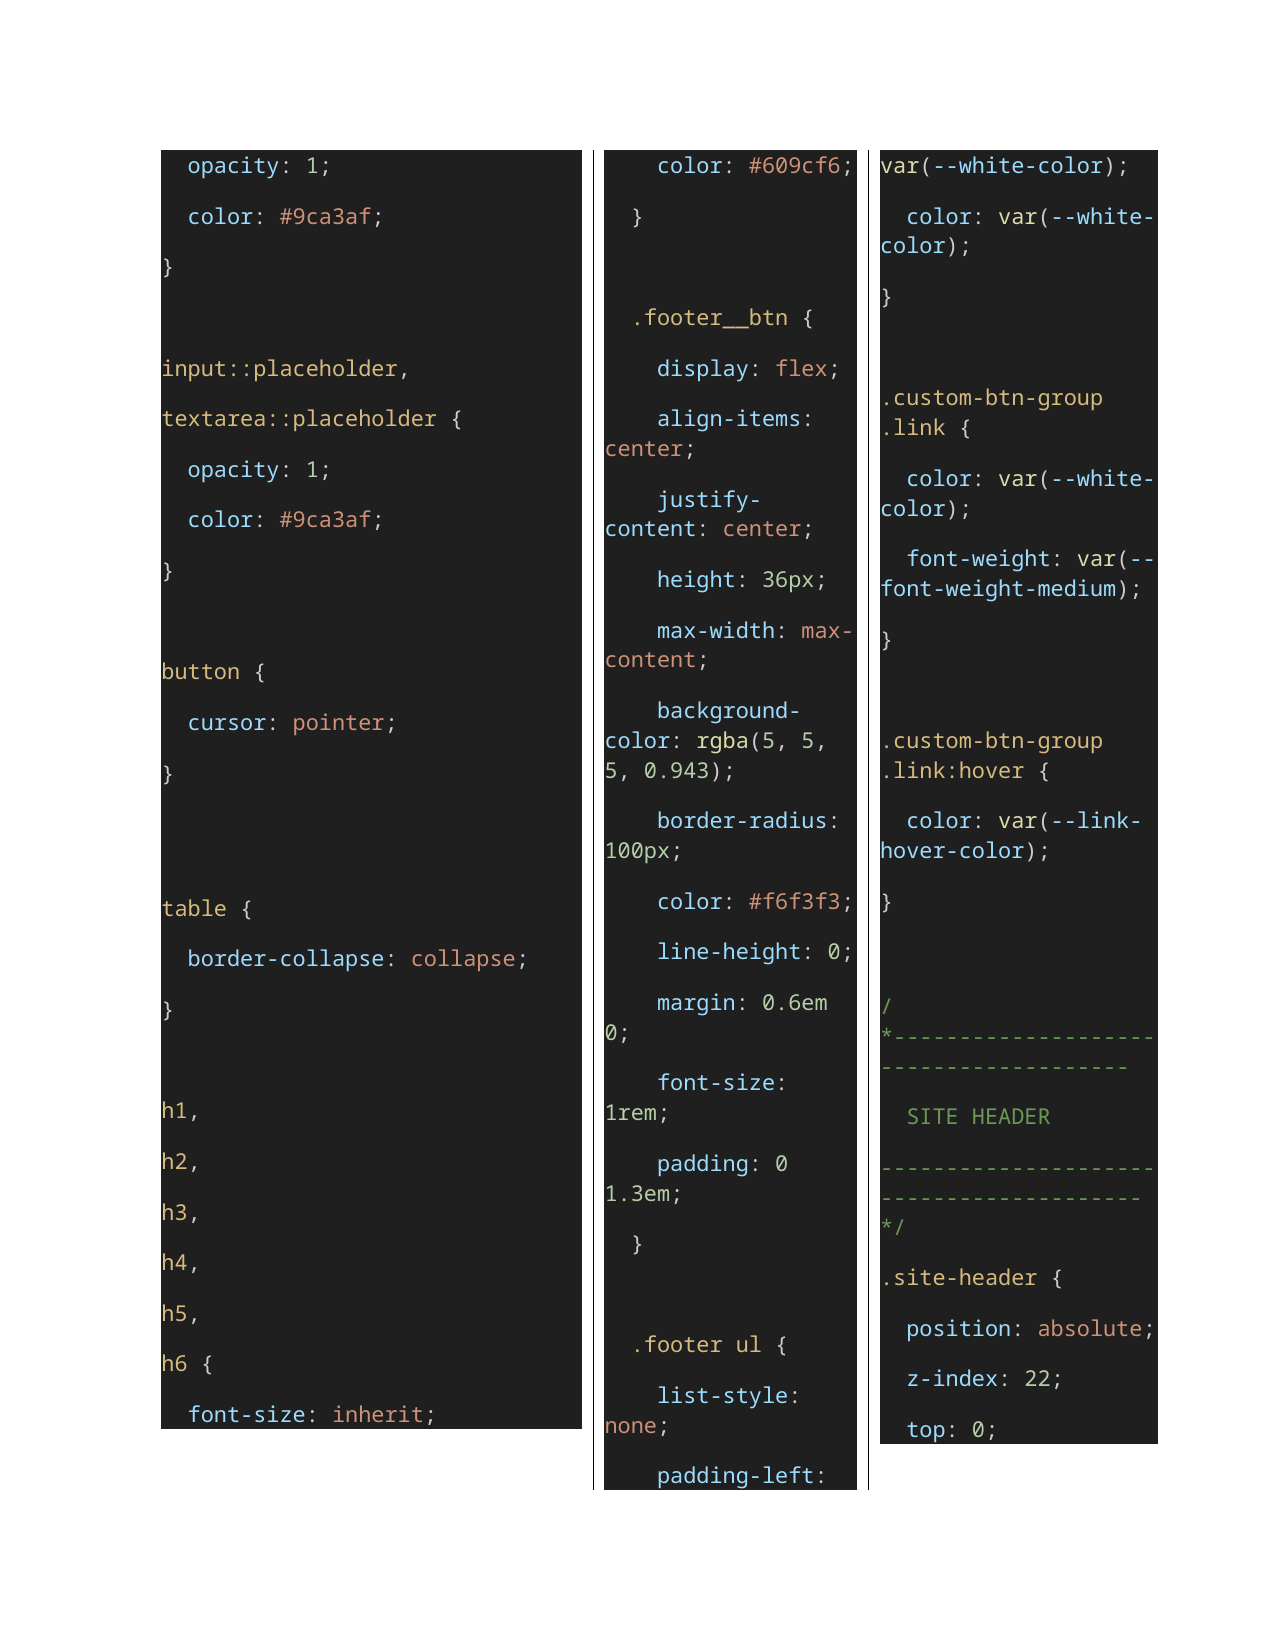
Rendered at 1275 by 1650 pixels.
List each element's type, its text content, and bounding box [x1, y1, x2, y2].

table_header #tailwind.css *, ::before, ::after { box-sizing: border-box; } html { -moz-tab-size: 4; -o-tab-size: 4; tab-size: 4; } html { line-height: 1.15; -webkit-text-size-adjust: 100%; } body { margin: 0; } body { font-family: system-ui, -apple-system, 'Segoe UI', Roboto, Helvetica, Arial, sans-serif, 'Apple Color Emoji', 'Segoe UI Emoji'; } hr { height: 0; color: inherit; } abbr[title] { -webkit-text-decoration: underline dotted; text-decoration: underline dotted; } b, strong { font-weight: bolder; } code, kbd, samp, pre { font-family: ui-monospace, SFMono-Regular, Consolas, 'Liberation Mono', Menlo, monospace; font-size: 1em; } small { font-size: 80%; } sub, sup { font-size: 75%; line-height: 0; position: relative; vertical-align: baseline; } sub { bottom: -0.25em; } sup { top: -0.5em; } table { text-indent: 0; border-color: inherit; } button, input, optgroup, select, textarea { font-family: inherit; font-size: 100%; line-height: 1.15; margin: 0; } button, select { text-transform: none; } button, [type='button'], [type='submit'] { -webkit-appearance: button; } legend { padding: 0; } progress { vertical-align: baseline; } summary { display: list-item; } blockquote, dl, dd, h1, h2, h3, h4, h5, h6, hr, figure, p, pre { margin: 0; } button { background-color: transparent; background-image: none; } fieldset { margin: 0; padding: 0; } ol, ul { list-style: none; margin: 0; padding: 0; } html { font-family: ui-sans-serif, system-ui, -apple-system, BlinkMacSystemFont, "Segoe UI", Roboto, "Helvetica Neue", Arial, "Noto Sans", sans-serif, "Apple Color Emoji", "Segoe UI Emoji", "Segoe UI Symbol", "Noto Color Emoji"; line-height: 1.5; } body { font-family: inherit; line-height: inherit; } *, ::before, ::after { box-sizing: border-box; border-width: 0; border-style: solid; border-color: currentColor; } hr { border-top-width: 1px; } img { border-style: solid; } textarea { resize: vertical; } input::-moz-placeholder, textarea::-moz-placeholder { opacity: 1; color: #9ca3af; } input:-ms-input-placeholder, textarea:-ms-input-placeholder { opacity: 1; color: #9ca3af; } input::placeholder, textarea::placeholder { opacity: 1; color: #9ca3af; } button { cursor: pointer; } table { border-collapse: collapse; } h1, h2, h3, h4, h5, h6 { font-size: inherit; font-weight: inherit; } a { color: inherit; text-decoration: inherit; } button, input, optgroup, select, textarea { padding: 0; line-height: inherit; color: inherit; } pre, code, kbd, samp { font-family: ui-monospace, SFMono-Regular, Menlo, Monaco, Consolas, "Liberation Mono", "Courier New", monospace; } img, svg, video, canvas, audio, iframe, embed, object { display: block; vertical-align: middle; } img, video { max-width: 100%; height: auto; } [hidden] { display: none; } *, ::before, ::after { --tw-border-opacity: 1; border-color: rgba(229, 231, 235, var(--tw-border-opacity)); } .container { width: 100%; } @media (min-width: 640px) { .container { max-width: 640px; } } @media (min-width: 768px) { .container { max-width: 768px; } } @media (min-width: 1024px) { .container { max-width: 1024px; } } @media (min-width: 1280px) { .container { max-width: 1280px; } } @media (min-width: 1536px) { .container { max-width: 1536px; } } .fixed { position: fixed; } .absolute { position: absolute; } .relative { position: relative; } .bottom-0 { bottom: 0px; } .left-0 { left: 0px; } .m-5 { margin: 1.25rem; } .mx-4 { margin-left: 1rem; margin-right: 1rem; } .mx-auto { margin-left: auto; margin-right: auto; } .mt-5 { margin-top: 1.25rem; } .mr-3 { margin-right: 0.75rem; } .mr-4 { margin-right: 1rem; } .mr-6 { margin-right: 1.5rem; } .mr-8 { margin-right: 2rem; } .mb-1 { margin-bottom: 0.25rem; } .mb-2 { margin-bottom: 0.5rem; } .mb-3 { margin-bottom: 0.75rem; } .mb-4 { margin-bottom: 1rem; } .mb-5 { margin-bottom: 1.25rem; } .mb-6 { margin-bottom: 1.5rem; } .mb-10 { margin-bottom: 2.5rem; } .mb-16 { margin-bottom: 4rem; } .ml-3 { margin-left: 0.75rem; } .block { display: block; } .inline-block { display: inline-block; } .flex { display: flex; } .table { display: table; } .hidden { display: none; } .w-full { width: 100%; } .flex-1 { flex: 1 1 0%; } @-webkit-keyframes spin { to { transform: rotate(360deg); } } @keyframes spin { to { transform: rotate(360deg); } } @-webkit-keyframes ping { 75%, 100% { transform: scale(2); opacity: 0; } } @keyframes ping { 75%, 100% { transform: scale(2); opacity: 0; } } @-webkit-keyframes pulse { 50% { opacity: .5; } } @keyframes pulse { 50% { opacity: .5; } } @-webkit-keyframes bounce { 0%, 100% { transform: translateY(-25%); -webkit-animation-timing-function: cubic-bezier(0.8,0,1,1); animation-timing-function: cubic-bezier(0.8,0,1,1); } 50% { transform: none; -webkit-animation-timing-function: cubic-bezier(0,0,0.2,1); animation-timing-function: cubic-bezier(0,0,0.2,1); } } @keyframes bounce { 0%, 100% { transform: translateY(-25%); -webkit-animation-timing-function: cubic-bezier(0.8,0,1,1); animation-timing-function: cubic-bezier(0.8,0,1,1); } 50% { transform: none; -webkit-animation-timing-function: cubic-bezier(0,0,0.2,1); animation-timing-function: cubic-bezier(0,0,0.2,1); } } .resize { resize: both; } .flex-col { flex-direction: column; } .items-start { align-items: flex-start; } .items-center { align-items: center; } .justify-end { justify-content: flex-end; } .justify-center { justify-content: center; } .justify-between { justify-content: space-between; } .justify-around { justify-content: space-around; } .rounded-md { border-radius: 0.375rem; } .rounded-lg { border-radius: 0.5rem; } .rounded-xl { border-radius: 0.75rem; } .border-b { border-bottom-width: 1px; } .bg-black { --tw-bg-opacity: 1; background-color: rgba(0, 0, 0, var(--tw-bg-opacity)); } .bg-white { --tw-bg-opacity: 1; background-color: rgba(255, 255, 255, var(--tw-bg-opacity)); } .bg-opacity-0 { --tw-bg-opacity: 0; } .bg-opacity-50 { --tw-bg-opacity: 0.5; } .bg-opacity-70 { --tw-bg-opacity: 0.7; } .bg-opacity-80 { --tw-bg-opacity: 0.8; } .p-8 { padding: 2rem; } .p-10 { padding: 2.5rem; } .p-12 { padding: 3rem; } .px-0 { padding-left: 0px; padding-right: 0px; } .px-2 { padding-left: 0.5rem; padding-right: 0.5rem; } .px-4 { padding-left: 1rem; padding-right: 1rem; } .px-8 { padding-left: 2rem; padding-right: 2rem; } .px-10 { padding-left: 2.5rem; padding-right: 2.5rem; } .px-12 { padding-left: 3rem; padding-right: 3rem; } .py-1 { padding-top: 0.25rem; padding-bottom: 0.25rem; } .py-2 { padding-top: 0.5rem; padding-bottom: 0.5rem; } .py-4 { padding-top: 1rem; padding-bottom: 1rem; } .py-6 { padding-top: 1.5rem; padding-bottom: 1.5rem; } .py-12 { padding-top: 3rem; padding-bottom: 3rem; } .py-20 { padding-top: 5rem; padding-bottom: 5rem; } .py-24 { padding-top: 6rem; padding-bottom: 6rem; } .pt-3 { padding-top: 0.75rem; } .pt-24 { padding-top: 6rem; } .pr-12 { padding-right: 3rem; } .pb-4 { padding-bottom: 1rem; } .pb-14 { padding-bottom: 3.5rem; } .pb-48 { padding-bottom: 12rem; } .pl-10 { padding-left: 2.5rem; } .text-center { text-align: center; } .text-right { text-align: right; } .text-lg { font-size: 1.125rem; line-height: 1.75rem; } .text-xl { font-size: 1.25rem; line-height: 1.75rem; } .text-2xl { font-size: 1.5rem; line-height: 2rem; } .text-3xl { font-size: 1.875rem; line-height: 2.25rem; } .text-4xl { font-size: 2.25rem; line-height: 2.5rem; } .text-5xl { font-size: 3rem; line-height: 1; } .font-light { font-weight: 300; } .font-normal { font-weight: 400; } .font-medium { font-weight: 500; } .font-semibold { font-weight: 600; } .leading-8 { line-height: 2rem; } .text-white { --tw-text-opacity: 1; color: rgba(255, 255, 255, var(--tw-text-opacity)); } .hover\:text-gray-200:hover { --tw-text-opacity: 1; color: rgba(229, 231, 235, var(--tw-text-opacity)); } .hover\:text-yellow-500:hover { --tw-text-opacity: 1; color: rgba(245, 158, 11, var(--tw-text-opacity)); } .hover\:text-yellow-600:hover { --tw-text-opacity: 1; color: rgba(217, 119, 6, var(--tw-text-opacity)); } *, ::before, ::after { --tw-shadow: 0 0 #0000; } *, ::before, ::after { --tw-ring-inset: var(--tw-empty,/*!*/ /*!*/); --tw-ring-offset-width: 0px; --tw-ring-offset-color: #fff; --tw-ring-color: rgba(59, 130, 246, 0.5); --tw-ring-offset-shadow: 0 0 #0000; --tw-ring-shadow: 0 0 #0000; } .transition { transition-property: background-color, border-color, color, fill, stroke, opacity, box-shadow, transform, filter, -webkit-backdrop-filter; transition-property: background-color, border-color, color, fill, stroke, opacity, box-shadow, transform, filter, backdrop-filter; transition-property: background-color, border-color, color, fill, stroke, opacity, box-shadow, transform, filter, backdrop-filter, -webkit-backdrop-filter; transition-timing-function: cubic-bezier(0.4, 0, 0.2, 1); transition-duration: 150ms; } @media (min-width: 640px) { .sm\:mr-12 { margin-right: 3rem; } .sm\:mb-3 { margin-bottom: 0.75rem; } .sm\:ml-6 { margin-left: 1.5rem; } .sm\:ml-auto { margin-left: auto; } .sm\:px-0 { padding-left: 0px; padding-right: 0px; } .sm\:px-8 { padding-left: 2rem; padding-right: 2rem; } .sm\:py-10 { padding-top: 2.5rem; padding-bottom: 2.5rem; } .sm\:py-48 { padding-top: 12rem; padding-bottom: 12rem; } .sm\:pt-48 { padding-top: 12rem; } .sm\:pb-60 { padding-bottom: 15rem; } .sm\:text-lg { font-size: 1.125rem; line-height: 1.75rem; } .sm\:text-xl { font-size: 1.25rem; line-height: 1.75rem; } } @media (min-width: 768px) { .md\:mt-0 { margin-top: 0px; } .md\:mb-0 { margin-bottom: 0px; } .md\:hidden { display: none; } .md\:flex-row { flex-direction: row; } .md\:py-3 { padding-top: 0.75rem; padding-bottom: 0.75rem; } .md\:py-6 { padding-top: 1.5rem; padding-bottom: 1.5rem; } } @media (min-width: 1024px) { .lg\:flex-row { flex-direction: row; } .lg\:items-stretch { align-items: stretch; } } @media (min-width: 1280px) { } @media (min-width: 1536px) { } [150, 150, 593, 1490]
table_header # tooplate-kool-form-pack.css :root { --body-bg-color: #181717; --white-color: #ffffff; --primary-color: #E07A5F; --secondary-color: #F2CC8F; --section-bg-color: #f0f8ff; --custom-btn-bg-color: #E07A5F; --custom-btn-bg-hover-color: #F2CC8F; --dark-color: #000000; --p-color: #717275; --link-hover-color: #F2CC8F; --body-font-family: 'Poppins', sans-serif; --heading-font-family: 'Unbounded', sans-serif; --h1-font-size: 62px; --h2-font-size: 36px; --h3-font-size: 28px; --h4-font-size: 24px; --h5-font-size: 22px; --h6-font-size: 20px; --p-font-size: 18px; --menu-font-size: 16px; --btn-font-size: 14px; --border-radius-large: 100px; --border-radius-medium: 20px; --border-radius-small: 10px; --font-weight-normal: 400; --font-weight-medium: 500; --font-weight-bold: 700; } body { background-color: var(--body-bg-color); font-family: var(--body-font-family); } h1, h2, h3, h4, h5, h6 { font-family: var(--heading-font-family); font-weight: var(--font-weight-medium); letter-spacing: -1px; } h1 { font-size: var(--h1-font-size); font-weight: var(--font-weight-bold); } h2 { font-size: var(--h2-font-size); font-weight: var(--font-weight-bold); } h3 { font-size: var(--h3-font-size); } h4 { font-size: var(--h4-font-size); } h5 { font-size: var(--h5-font-size); } h6 { font-size: var(--h6-font-size); } p { color: var(--p-color); font-size: var(--p-font-size); font-weight: var(--font-weight-normal); } ul li { color: var(--p-color); font-size: var(--p-font-size); font-weight: var(--font-weight-normal); } a, button { touch-action: manipulation; transition: all 0.3s; } a { display: inline-block; color: var(--secondary-color); text-decoration: none; } a:hover { color: var(--link-hover-color); } b, strong { font-weight: var(--font-weight-bold); } /*--------------------------------------- SECTION -----------------------------------------*/ .section-bg { background-color: var(--section-bg-color); } .section-padding { padding-top: 100px; padding-bottom: 100px; } ::selection { background-color: var(--primary-color); color: var(--white-color); } .page-404-title { color: var(--primary-color); font-size: 100px; } .page-404-title + h3 { color: var(--secondary-color); } /*--------------------------------------- CUSTOM BUTTON -----------------------------------------*/ .custom-btn { background: var(--custom-btn-bg-color); border: 2px solid transparent; border-radius: var(--border-radius-large); color: var(--white-color); font-size: var(--btn-font-size); font-weight: var(--font-weight-bold); line-height: normal; transition: all 0.3s; padding: 6px 18px; } .custom-btn:hover { background: var(--custom-btn-bg-hover-color); color: var(--white-color); } .custom-border-btn { background: transparent; border: 2px solid var(--secondary-color); color: var(--secondary-color); } .custom-border-btn:hover { background: var(--secondary-color); border-color: transparent; color: var(--white-color); } .custom-btn-bg-white { border-color: var(--white-color); color: var(--white-color); } .custom-btn-group .link { color: var(--white-color); font-weight: var(--font-weight-medium); } .custom-btn-group .link:hover { color: var(--link-hover-color); } /*--------------------------------------- SITE HEADER -----------------------------------------*/ .site-header { position: absolute; z-index: 22; top: 0; right: 0; left: 0; padding-top: 30px; padding-bottom: 30px; } .site-header .container { background-color: rgba(0, 0, 0, 0.65); border-radius: var(--border-radius-large); padding: 15px 25px; max-height: 70px; } .site-header-text { color: var(--white-color); font-size: var(--p-font-size); font-weight: var(--font-weight-bold); } .site-header-text span { margin-left: 20px; color: yellow; } .site-header .social-icon { max-height: 35px; } .site-header-text ul { margin-left: 30px; color: rgb(248, 248, 12); } .offcanvas { background-color: rgba(0, 0, 0, 0.85); padding: 30px; } .offcanvas.offcanvas-end { border-left: 0; } .offcanvas-header .btn-close { filter: brightness(0) invert(1); transition: all 0.3s; } .offcanvas-header .btn-close:hover { transform: rotate(180deg); } .offcanvas-icon { font-size: var(--h3-font-size); color: var(--white-color); margin-left: 15px; } .offcanvas nav ul { margin: 0; padding: 0; } .offcanvas nav ul li { list-style: none; display: block; } .offcanvas nav ul li a { color: var(--white-color); font-family: var(--heading-font-family); font-size: var(--p-font-size); font-weight: var(--font-weight-medium); display: inline-block; margin-top: 5px; margin-bottom: 5px; } .offcanvas nav ul li a:hover, .offcanvas nav ul li a.active { color: var(--link-hover-color); } /*--------------------------------------- HERO -----------------------------------------*/ .hero-section { position: relative; overflow: hidden; height: 100vh; min-height: 675px; padding-top: 100px; padding-bottom: 100px; } .hero-bg { background-image: url('../images/people-practicing-social-integration.jpg'); background-repeat: no-repeat; background-position: center; background-size: cover; } .hero-bg::after { content: ""; background: linear-gradient(to top, var(--dark-color), transparent 200%); position: absolute; top: 0; left: 0; width: 100%; height: 100%; pointer-events: none; } .hero-bg .container { position: relative; z-index: 2; } .hero-section small { color: var(--primary-color); display: block; font-size: var(--btn-font-size); font-style: italic; position: relative; padding-left: 75px; } .hero-section small::before { content: ""; background-color: var(--white-color); width: 50px; height: 2px; position: absolute; top: 50%; left: 35px; transform: translate(-50%, 0); } .video-wrap { z-index: -100; } .custom-video { position: absolute; top: 0; left: 0; object-fit: cover; width: 100%; height: 100%; } .hero-title { color: var(--white-color); } /*--------------------------------------- COUNTDOWN -----------------------------------------*/ .countdown { padding-left: 0; } .countdown-title { color: var(--white-color); } .countdown-item { list-style: none; flex: 0 0 13%; margin: 15px; } .countdown-text { color: var(--section-bg-color); font-size: var(--p-font-size); font-style: italic; } /*--------------------------------------- MODAL EMAIL FORM -----------------------------------------*/ .modal-content { background-color: var(--dark-color); border-radius: 0; position: relative; } .modal-content::after { content: ""; background-color: var(--custom-btn-bg-color); border: 50px solid var(--secondary-color); border-radius: 100%; position: absolute; top: -100px; right: -120px; width: 250px; height: 250px; pointer-events: none; } .modal-header, .modal-body, .modal-footer { padding: 30px 40px; } .modal-header { background-color: var(--dark-color); border-radius: 0; border-bottom: 0; padding: 0; } .modal-body h2 { color: var(--white-color); font-size: var(--h4-font-size); position: relative; bottom: 30px; } .modal-header .btn-close { filter: brightness(0) invert(1); position: relative; z-index: 22; top: 20px; right: 20px; transition: all 0.3s; } .modal-header .btn-close:hover { transform: rotate(180deg); } .modal-body, .modal-footer { position: relative; z-index: 2; } .modal-footer { border-top: 0; padding-top: 0; } .modal-footer p { font-size: var(--btn-font-size); } /*--------------------------------------- CUSTOM FORM -----------------------------------------*/ .custom-form .form-control { border-radius: var(--border-radius-large); border-width: 2px; box-shadow: none; color: var(--p-color); margin-bottom: 20px; padding: 10px; padding-left: 20px; outline: none; } .custom-form .form-control:focus, .custom-form .form-control:hover { border-color: var(--primary-color); } .form-check-input:checked { background-color: var(--primary-color); border-color: var(--primary-color); } .form-floating>label { padding-left: 20px; } .custom-form button[type="submit"] { background: var(--custom-btn-bg-color); border: none; border-radius: var(--border-radius-large); color: var(--white-color); font-family: var(--heading-font-family); font-size: var(--p-font-size); font-weight: var(--font-weight-bold); transition: all 0.3s; margin-bottom: 0; padding-left: 10px; } .custom-form button[type="submit"]:hover, .custom-form button[type="submit"]:focus { background: var(--custom-btn-bg-hover-color); border-color: transparent; } .custom-form .form-check-label { color: var(--p-color); } .contact-form .form-floating>textarea { border-radius: var(--border-radius-medium); height: 110px; } .login-form .custom-btn { font-family: var(--heading-font-family); padding: 10.25px 35px; font-size: var(--p-font-size); } /*--------------------------------------- SOCIAL ICON -----------------------------------------*/ .social-icon { margin: 0; padding: 0; } .social-icon-item { list-style: none; display: inline-block; vertical-align: top; } .social-icon-link { border-radius: var(--border-radius-large); color: var(--white-color); font-size: var(--btn-font-size); display: block; margin-right: 5px; text-align: center; width: 35px; height: 35px; line-height: 36px; transition: background 0.2s, color 0.2s; } .social-icon-link:hover { background: var(--primary-color); color: var(--white-color); } /*--------------------------------------- RESPONSIVE STYLES -----------------------------------------*/ @media screen and (max-width: 991px) { h1 { font-size: 36px; } h2 { font-size: 28px; } h3 { font-size: 22px; } h4 { font-size: 20px; } h5 { font-size: 18px; } h6 { font-size: 16px; } .section-padding { padding-top: 50px; padding-bottom: 50px; } } @media screen and (max-width: 480px) { .site-header .social-icon { display: none !important; } .offcanvas-icon { margin-left: 10px; } .countdown-item { margin: 10px; } } [869, 150, 1169, 1490]
